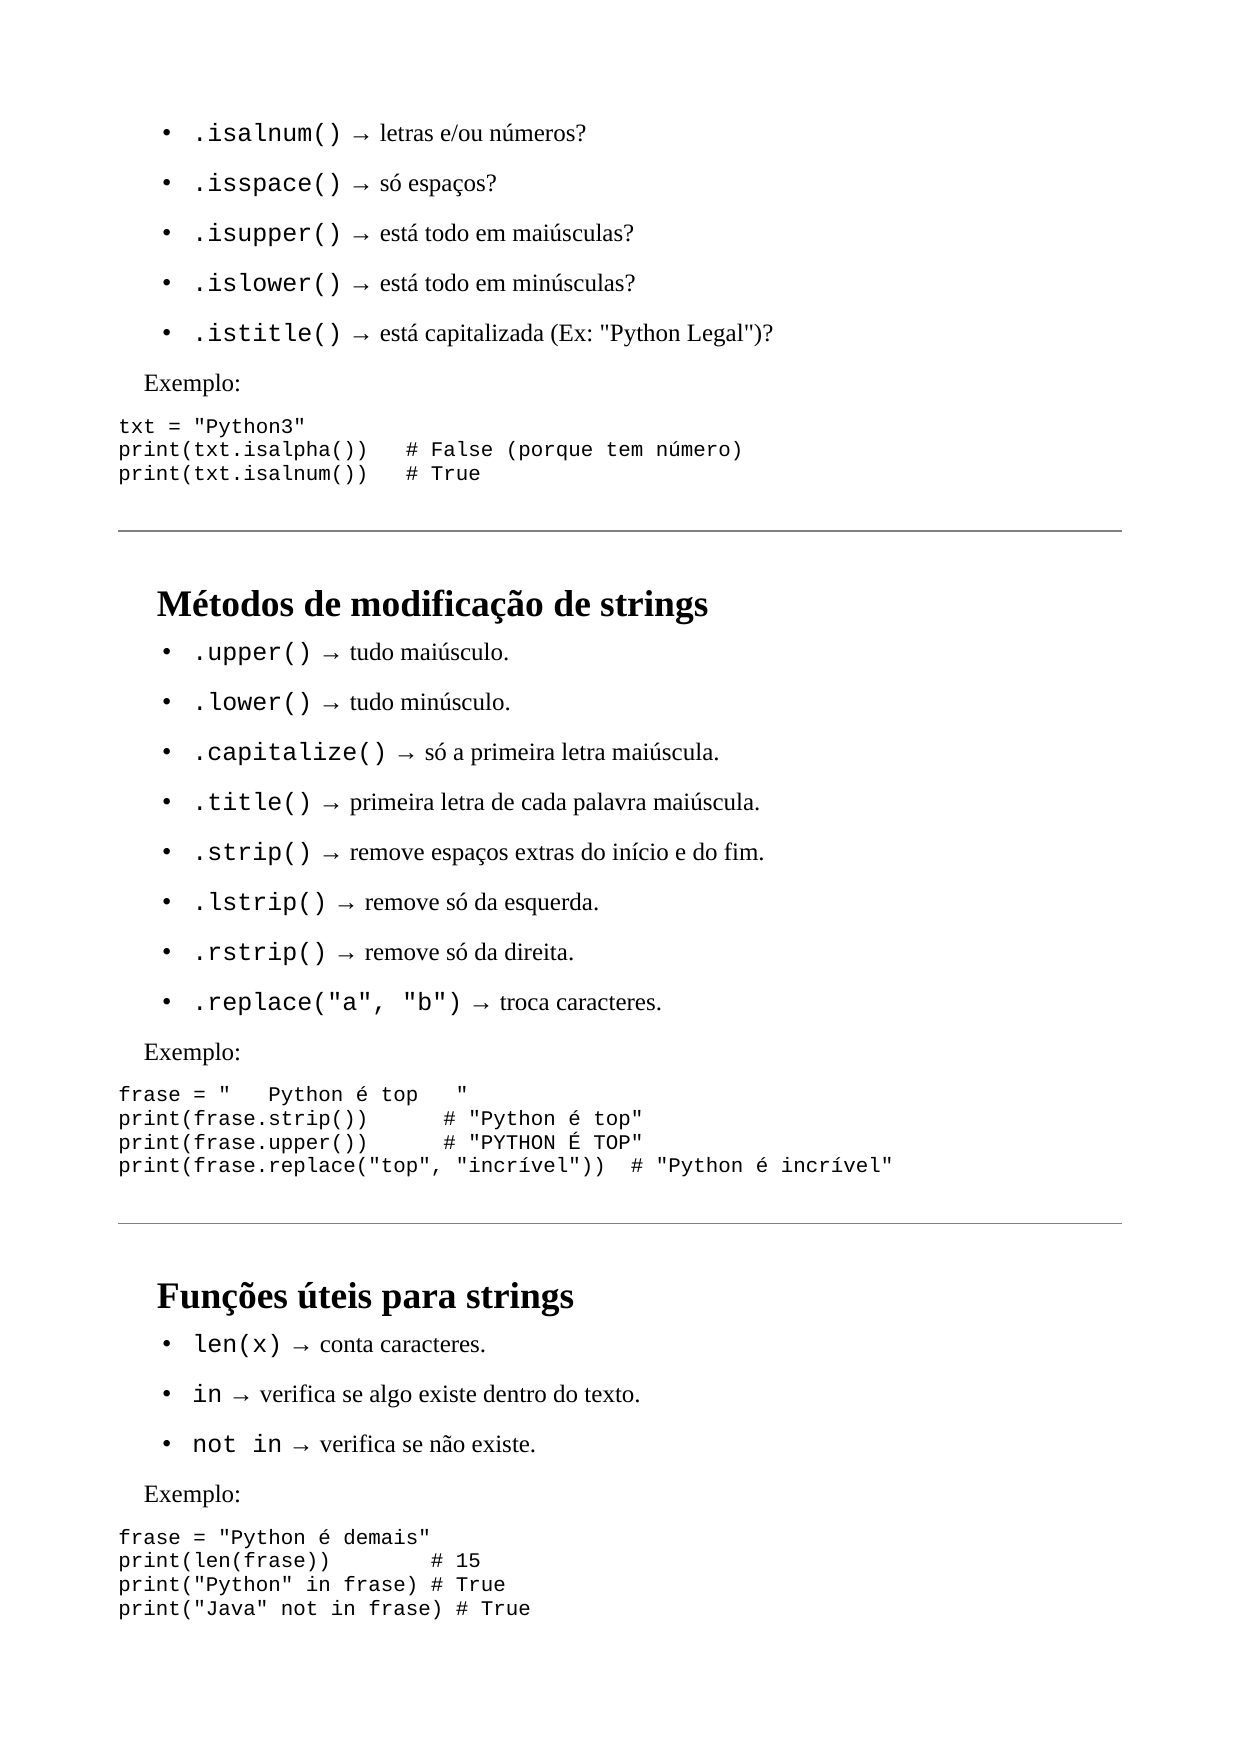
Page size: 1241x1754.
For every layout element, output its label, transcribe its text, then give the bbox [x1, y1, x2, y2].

text 📌 Exemplo: [118, 1037, 1122, 1066]
list .title() → primeira letra de cada palavra maiúscula. [162, 787, 1122, 818]
list .isspace() → só espaços? [162, 168, 1122, 199]
text frase = " Python é top " [118, 1084, 1122, 1108]
list .rstrip() → remove só da direita. [162, 937, 1122, 968]
list not in → verifica se não existe. [162, 1429, 1122, 1460]
list .lower() → tudo minúsculo. [162, 687, 1122, 718]
text 📌 Exemplo: [118, 368, 1122, 397]
text print(txt.isalpha()) # False (porque tem número) [118, 439, 1122, 463]
text print(frase.replace("top", "incrível")) # "Python é incrível" [118, 1155, 1122, 1179]
list in → verifica se algo existe dentro do texto. [162, 1379, 1122, 1410]
list .capitalize() → só a primeira letra maiúscula. [162, 737, 1122, 768]
list .replace("a", "b") → troca caracteres. [162, 987, 1122, 1018]
subtitle 🔹 Métodos de modificação de strings [118, 581, 1122, 624]
text print(frase.strip()) # "Python é top" [118, 1108, 1122, 1132]
text 📌 Exemplo: [118, 1479, 1122, 1508]
text print(len(frase)) # 15 [118, 1551, 1122, 1574]
list .strip() → remove espaços extras do início e do fim. [162, 837, 1122, 868]
text print(frase.upper()) # "PYTHON É TOP" [118, 1132, 1122, 1155]
text print(txt.isalnum()) # True [118, 463, 1122, 487]
list .lstrip() → remove só da esquerda. [162, 887, 1122, 918]
list .isalnum() → letras e/ou números? [162, 118, 1122, 149]
text print("Java" not in frase) # True [118, 1598, 1122, 1621]
list .upper() → tudo maiúsculo. [162, 637, 1122, 668]
text frase = "Python é demais" [118, 1527, 1122, 1551]
subtitle 🔹 Funções úteis para strings [118, 1274, 1122, 1317]
list .islower() → está todo em minúsculas? [162, 268, 1122, 299]
list .isupper() → está todo em maiúsculas? [162, 218, 1122, 249]
list len(x) → conta caracteres. [162, 1329, 1122, 1360]
text txt = "Python3" [118, 416, 1122, 439]
list .istitle() → está capitalizada (Ex: "Python Legal")? [162, 318, 1122, 349]
text print("Python" in frase) # True [118, 1574, 1122, 1598]
